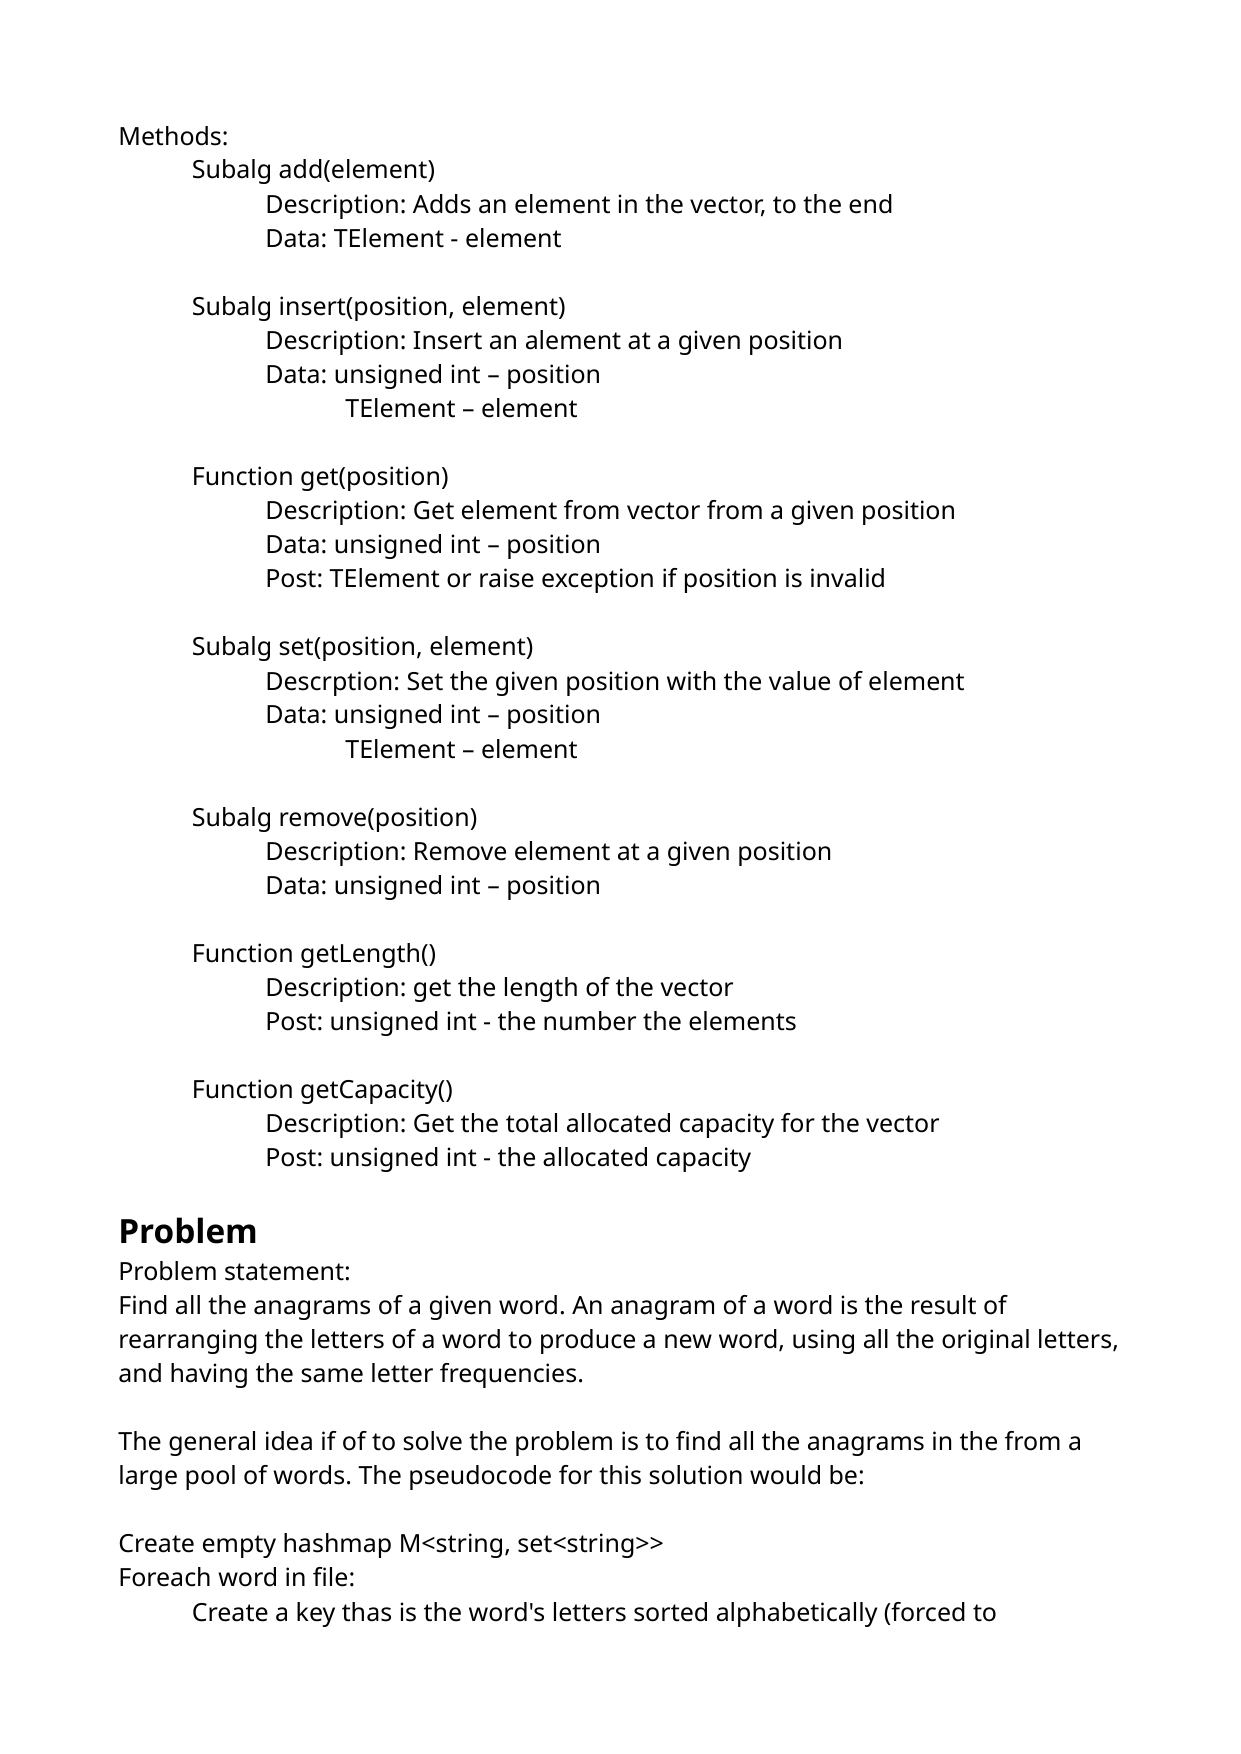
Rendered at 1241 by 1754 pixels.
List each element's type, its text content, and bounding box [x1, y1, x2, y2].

text Problem statement: [118, 1253, 1122, 1288]
text Description: Adds an element in the vector, to the end [118, 186, 1122, 220]
text Function get(position) [118, 459, 1122, 493]
text Post: unsigned int - the number the elements [118, 1004, 1122, 1038]
text Description: Remove element at a given position [118, 833, 1122, 867]
text Data: unsigned int – position [118, 697, 1122, 731]
text Description: Insert an alement at a given position [118, 322, 1122, 357]
text Create a key thas is the word's letters sorted alphabetically (forced to [118, 1594, 1122, 1628]
text TElement – element [118, 731, 1122, 765]
text Description: Get the total allocated capacity for the vector [118, 1106, 1122, 1140]
text Find all the anagrams of a given word. An anagram of a word is the result of rearranging the letters of a word to produce a new word, using all the original letters, and having the same letter frequencies. [118, 1288, 1122, 1390]
text Function getCapacity() [118, 1072, 1122, 1106]
text The general idea if of to solve the problem is to find all the anagrams in the from a large pool of words. The pseudocode for this solution would be: [118, 1424, 1122, 1492]
text Data: unsigned int – position [118, 867, 1122, 902]
text Subalg set(position, element) [118, 629, 1122, 663]
text Function getLength() [118, 936, 1122, 970]
text Methods: [118, 118, 1122, 152]
text Descrption: Set the given position with the value of element [118, 663, 1122, 697]
text Subalg insert(position, element) [118, 288, 1122, 322]
text Data: TElement - element [118, 220, 1122, 254]
text TElement – element [118, 391, 1122, 425]
text Foreach word in file: [118, 1560, 1122, 1594]
text Subalg add(element) [118, 152, 1122, 186]
text Data: unsigned int – position [118, 527, 1122, 561]
text Description: Get element from vector from a given position [118, 493, 1122, 527]
text Subalg remove(position) [118, 799, 1122, 833]
text Create empty hashmap M<string, set<string>> [118, 1526, 1122, 1560]
text Post: unsigned int - the allocated capacity [118, 1140, 1122, 1174]
text Problem [118, 1208, 1122, 1253]
text Description: get the length of the vector [118, 970, 1122, 1004]
text Data: unsigned int – position [118, 357, 1122, 391]
text Post: TElement or raise exception if position is invalid [118, 561, 1122, 595]
